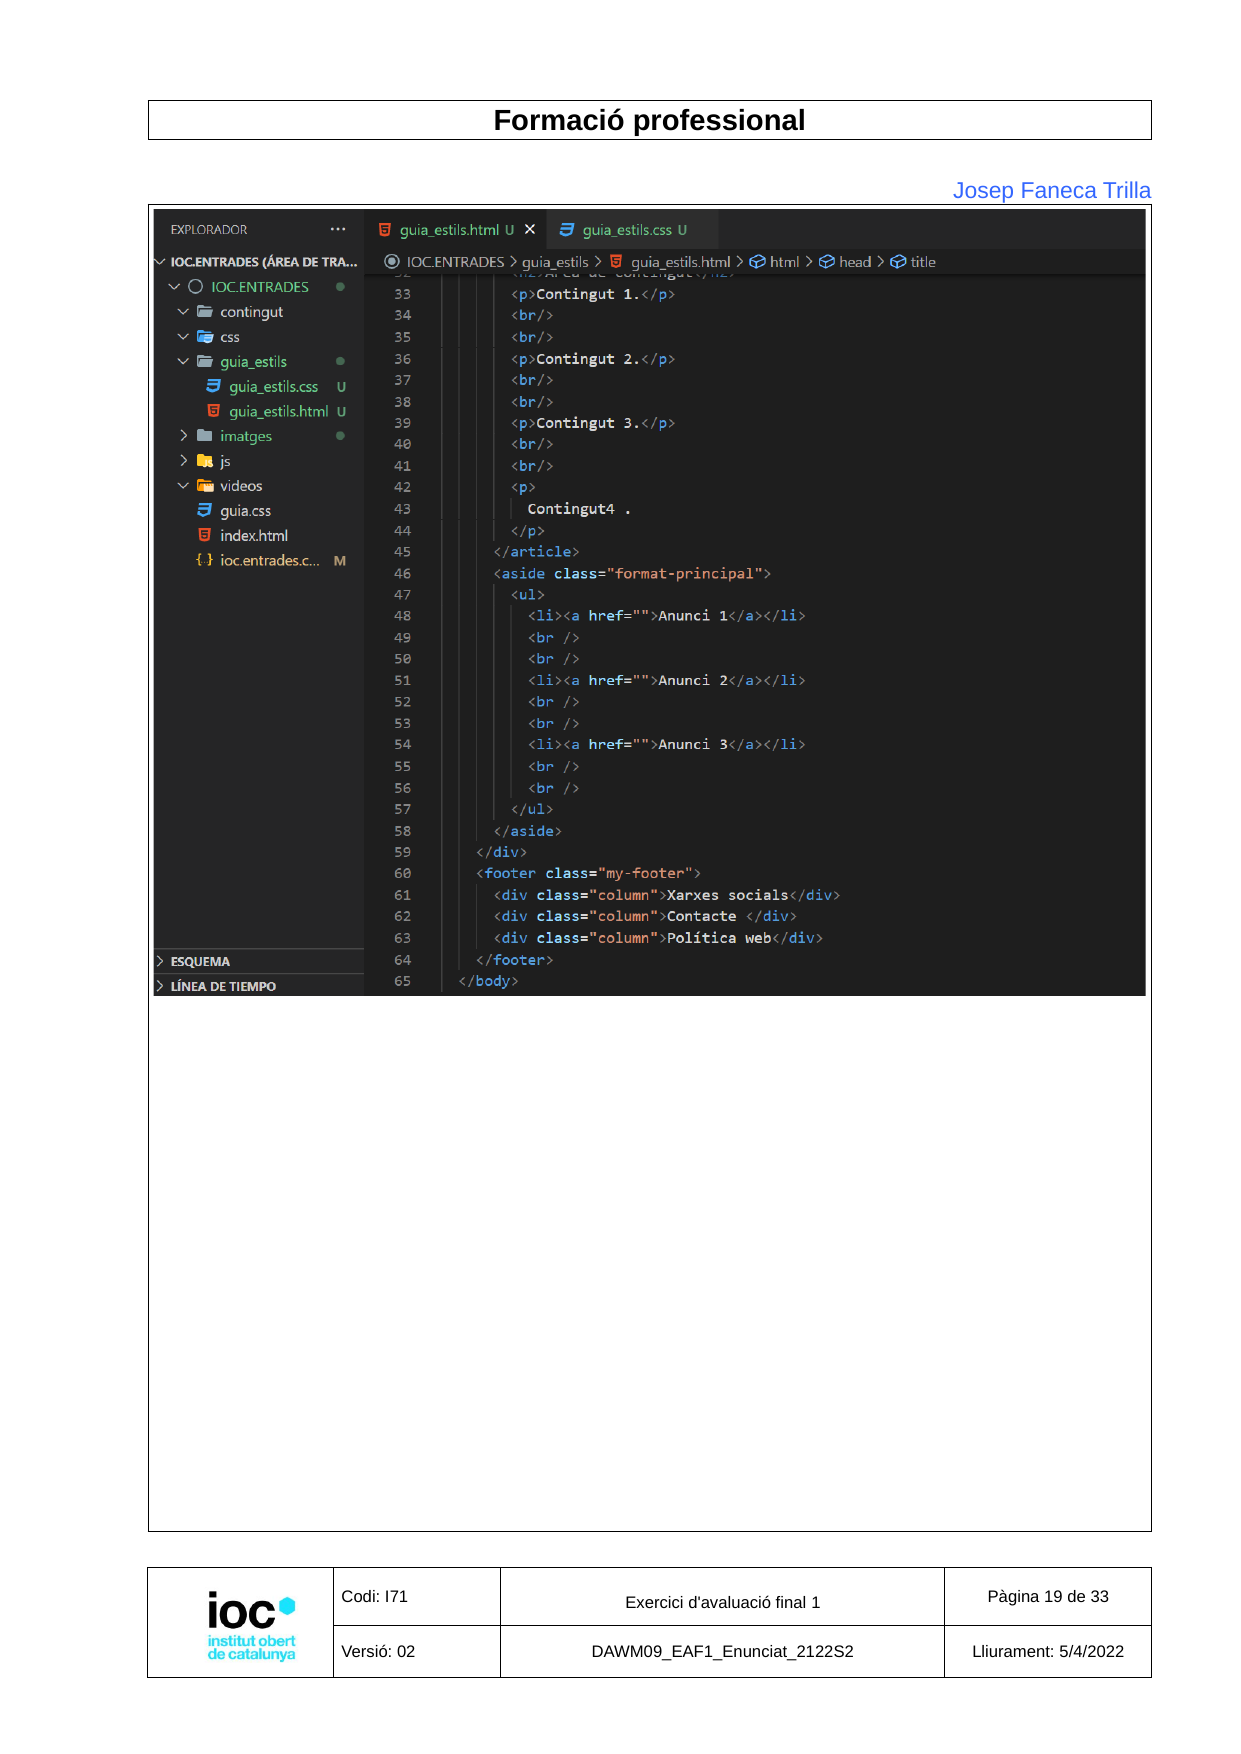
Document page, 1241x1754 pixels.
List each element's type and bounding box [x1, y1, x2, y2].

picture [195, 1577, 309, 1673]
table_cell [149, 205, 1151, 1531]
picture [153, 209, 1146, 996]
